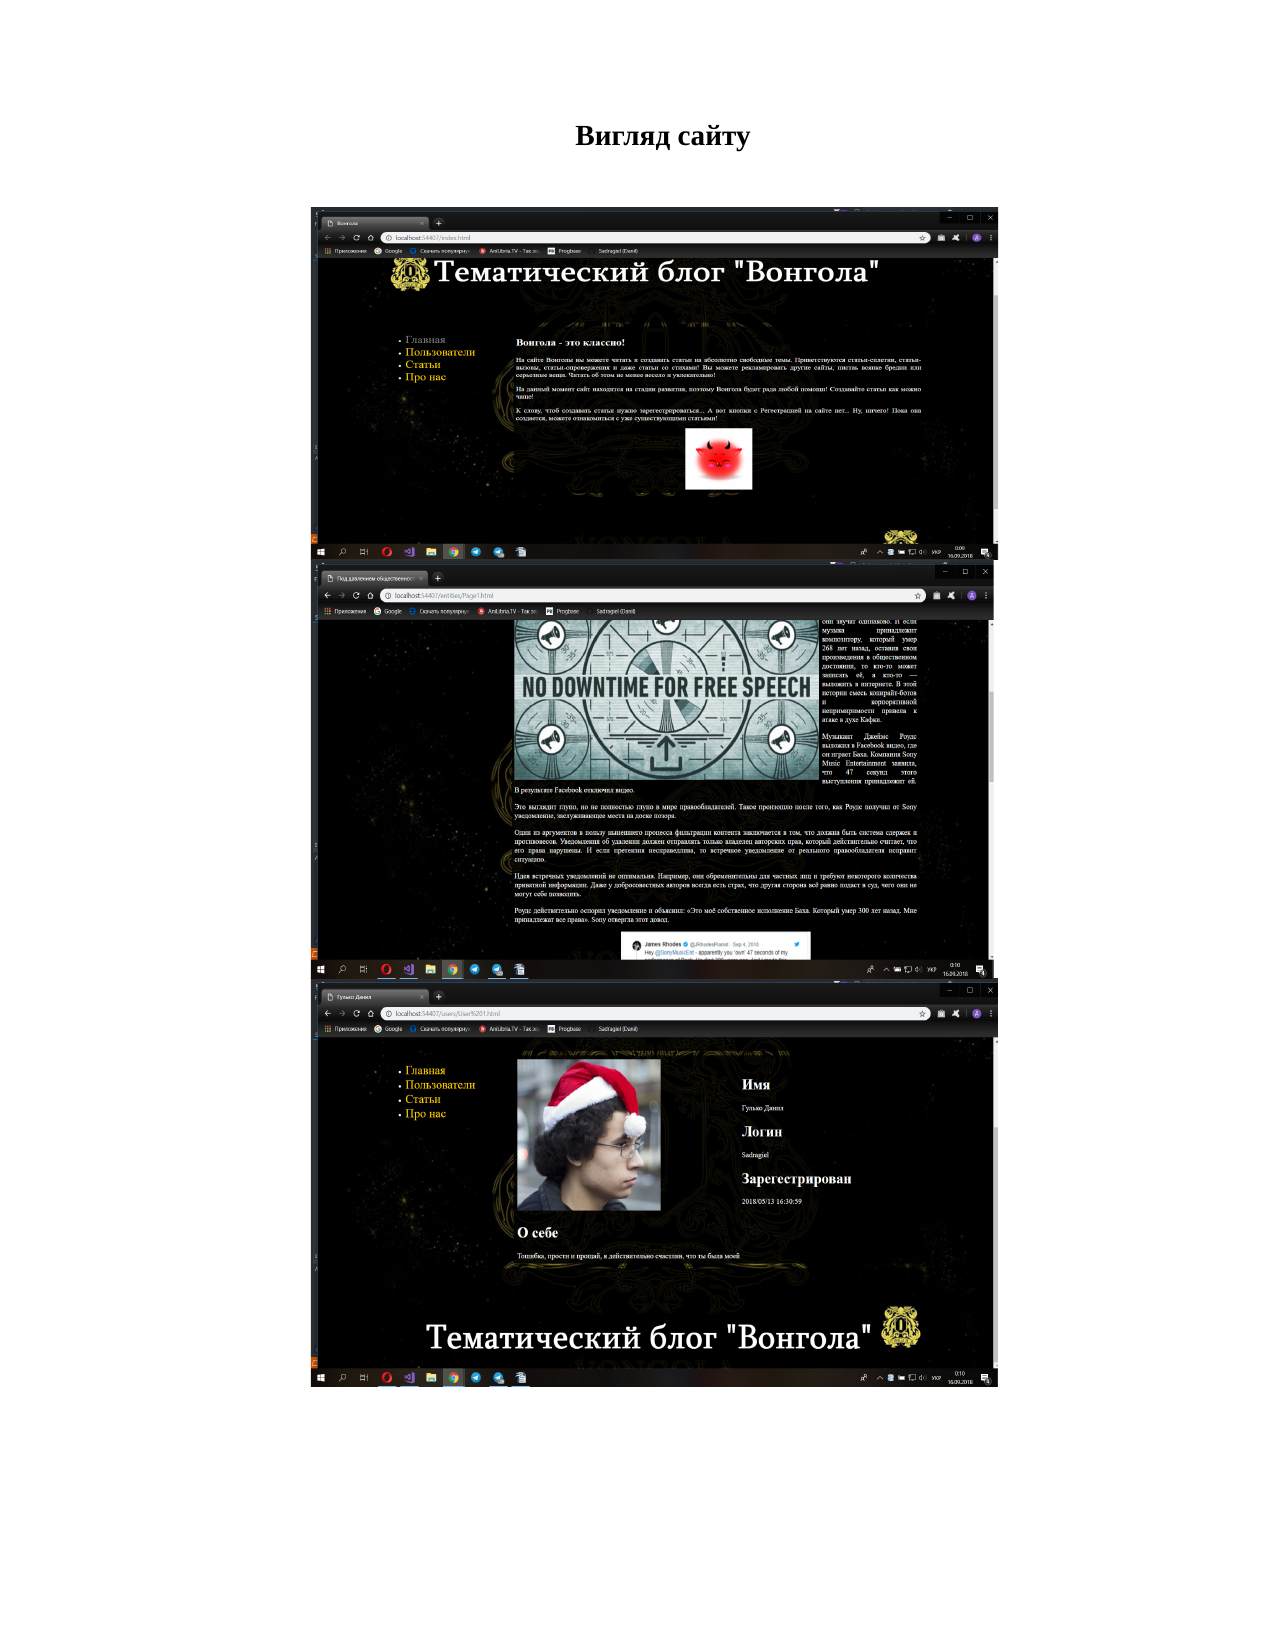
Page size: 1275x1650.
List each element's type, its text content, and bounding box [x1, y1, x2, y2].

picture [310, 207, 999, 1387]
text Вигляд сайту [169, 118, 1157, 152]
